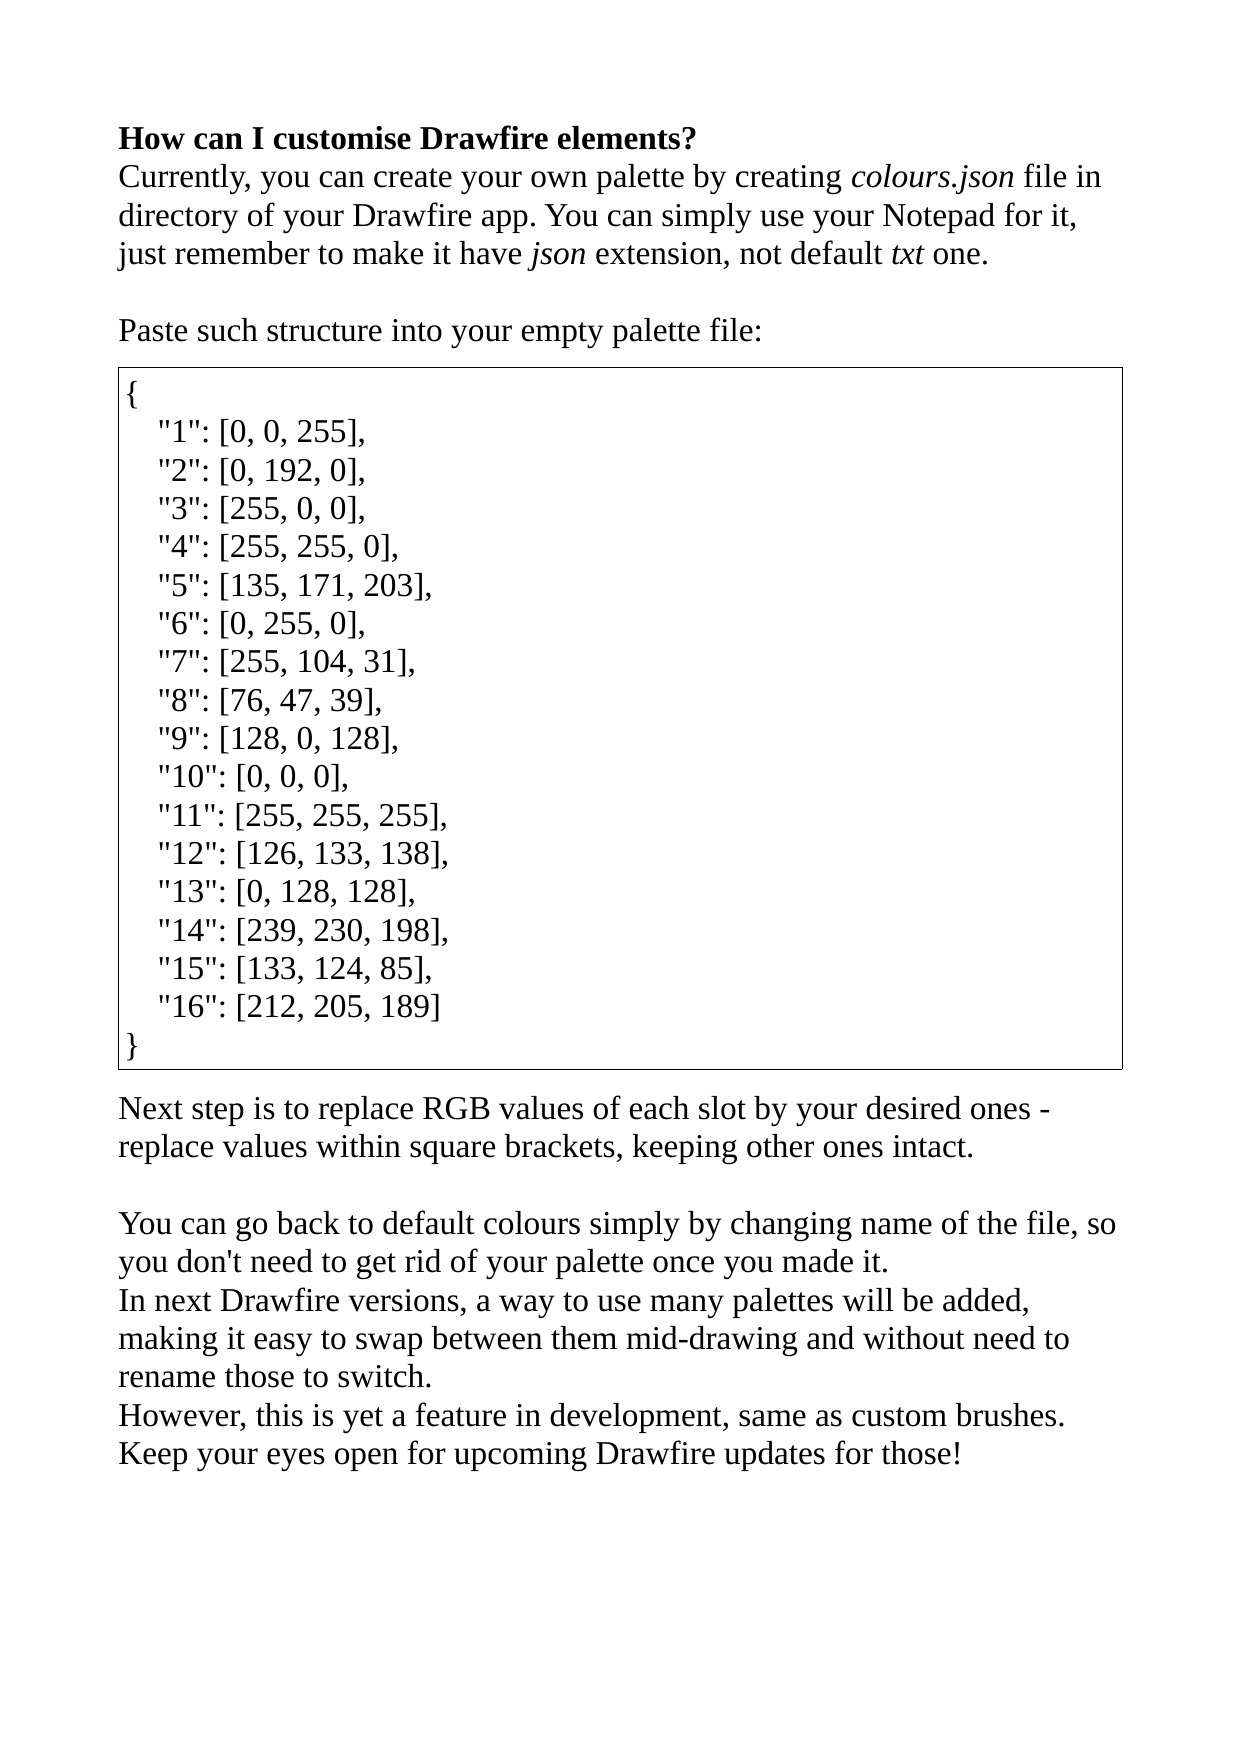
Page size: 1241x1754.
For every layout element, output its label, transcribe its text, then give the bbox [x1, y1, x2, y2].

text However, this is yet a feature in development, same as custom brushes. Keep your eyes open for upcoming Drawfire updates for those! [118, 1395, 1122, 1471]
text Next step is to replace RGB values of each slot by your desired ones - replace values within square brackets, keeping other ones intact. [118, 1088, 1122, 1165]
table_header { "1": [0, 0, 255], "2": [0, 192, 0], "3": [255, 0, 0], "4": [255, 255, 0], "5": [135, 171, 203], "6": [0, 255, 0], "7": [255, 104, 31], "8": [76, 47, 39], "9": [128, 0, 128], "10": [0, 0, 0], "11": [255, 255, 255], "12": [126, 133, 138], "13": [0, 128, 128], "14": [239, 230, 198], "15": [133, 124, 85], "16": [212, 205, 189] } [119, 368, 1122, 1069]
text Currently, you can create your own palette by creating colours.json file in directory of your Drawfire app. You can simply use your Notepad for it, just remember to make it have json extension, not default txt one. [118, 156, 1122, 271]
text In next Drawfire versions, a way to use many palettes will be added, making it easy to swap between them mid-drawing and without need to rename those to switch. [118, 1280, 1122, 1395]
text How can I customise Drawfire elements? [118, 118, 1122, 156]
text Paste such structure into your empty palette file: [118, 310, 1122, 348]
text You can go back to default colours simply by changing name of the file, so you don't need to get rid of your palette once you made it. [118, 1203, 1122, 1280]
